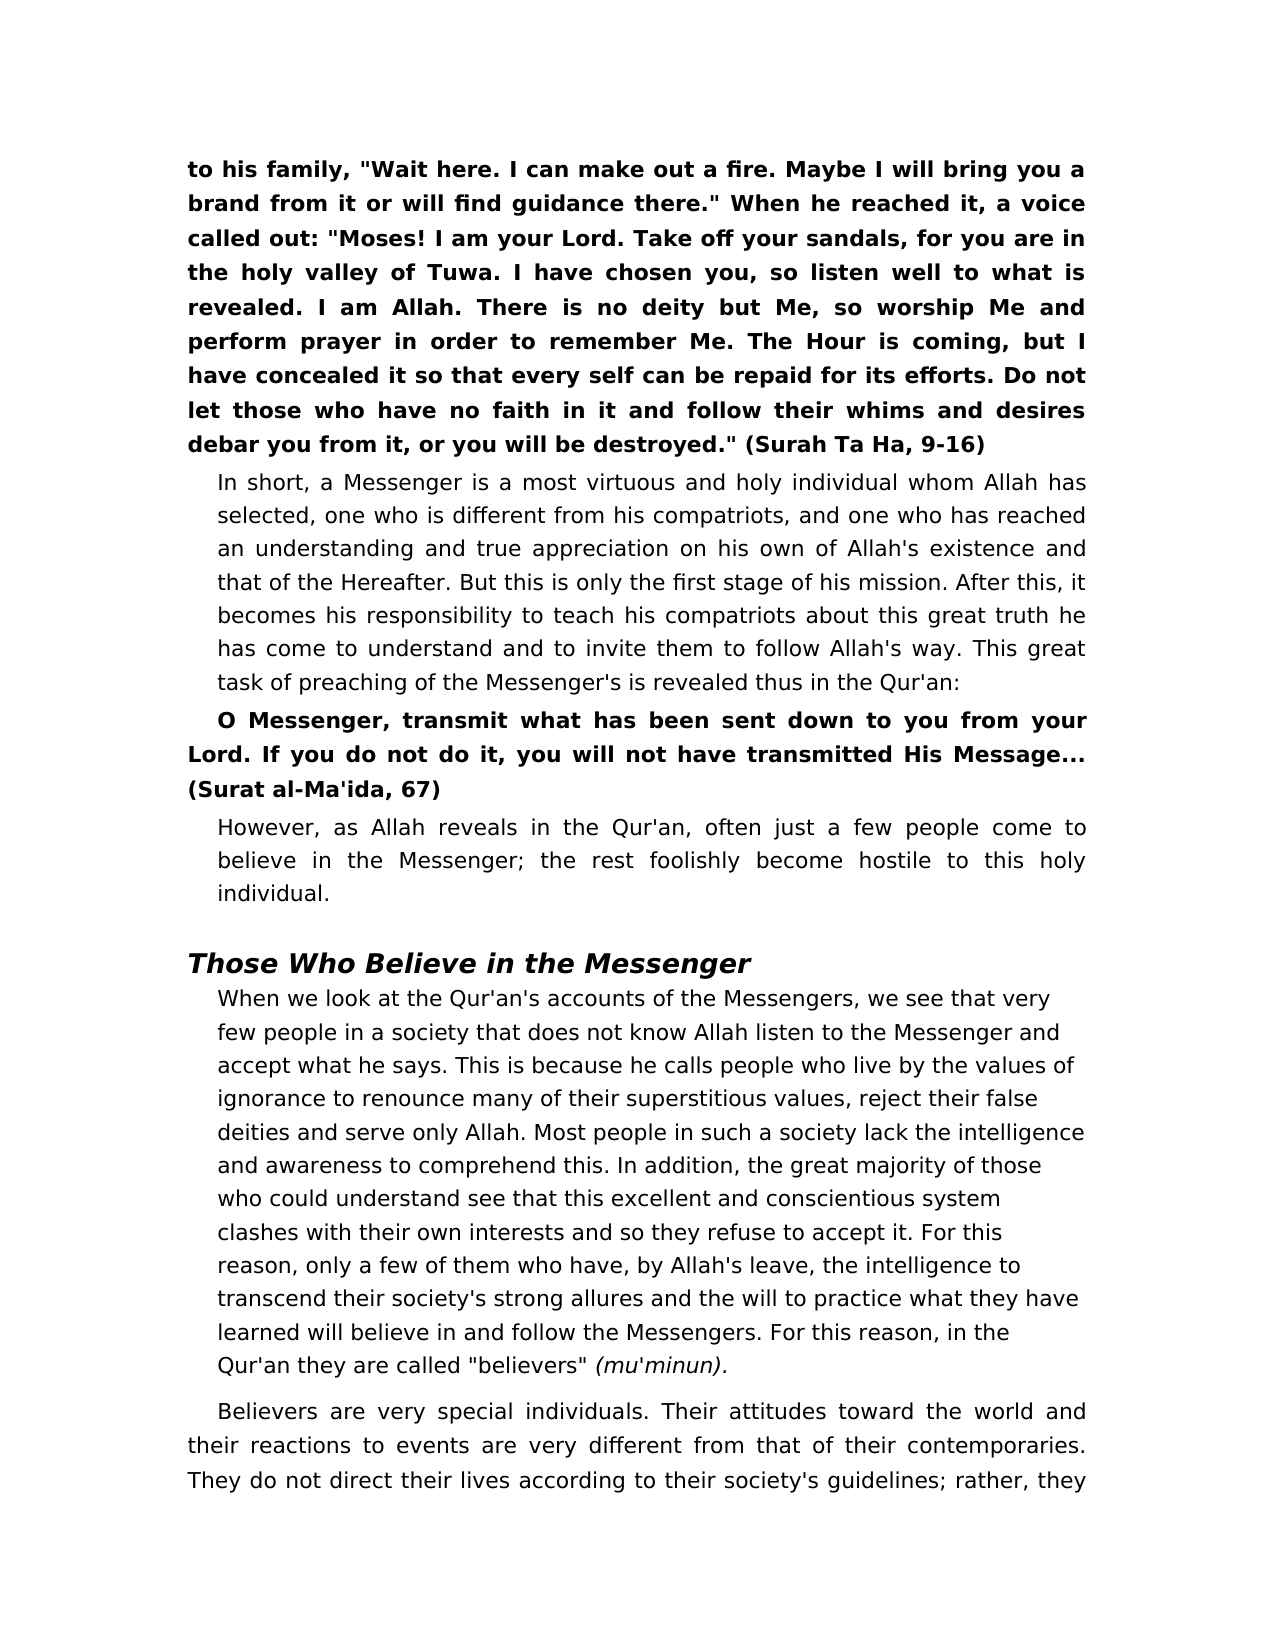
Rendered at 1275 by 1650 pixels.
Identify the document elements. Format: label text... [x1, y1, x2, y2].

text O Messenger, transmit what has been sent down to you from your Lord. If you do not do it, you will not have transmitted His Message... (Surat al-Ma'ida, 67) [187, 701, 1087, 804]
text In short, a Messenger is a most virtuous and holy individual whom Allah has selected, one who is different from his compatriots, and one who has reached an understanding and true appreciation on his own of Allah's existence and that of the Hereafter. But this is only the first stage of his mission. After this, it becomes his responsibility to teach his compatriots about this great truth he has come to understand and to invite them to follow Allah's way. This great task of preaching of the Messenger's is revealed thus in the Qur'an: [217, 463, 1087, 697]
text When we look at the Qur'an's accounts of the Messengers, we see that very few people in a society that does not know Allah listen to the Messenger and accept what he says. This is because he calls people who live by the values of ignorance to renounce many of their superstitious values, reject their false deities and serve only Allah. Most people in such a society lack the intelligence and awareness to comprehend this. In addition, the great majority of those who could understand see that this excellent and conscientious system clashes with their own interests and so they refuse to accept it. For this reason, only a few of them who have, by Allah's leave, the intelligence to transcend their society's strong allures and the will to practice what they have learned will believe in and follow the Messengers. For this reason, in the Qur'an they are called "believers" (mu'minun). [217, 980, 1087, 1380]
text Believers are very special individuals. Their attitudes toward the world and their reactions to events are very different from that of their contemporaries. They do not direct their lives according to their society's guidelines; rather, they [187, 1392, 1087, 1495]
text However, as Allah reveals in the Qur'an, often just a few people come to believe in the Messenger; the rest foolishly become hostile to this holy individual. [217, 808, 1087, 908]
text Those Who Believe in the Messenger [187, 947, 1087, 980]
text to his family, "Wait here. I can make out a fire. Maybe I will bring you a brand from it or will find guidance there." When he reached it, a voice called out: "Moses! I am your Lord. Take off your sandals, for you are in the holy valley of Tuwa. I have chosen you, so listen well to what is revealed. I am Allah. There is no deity but Me, so worship Me and perform prayer in order to remember Me. The Hour is coming, but I have concealed it so that every self can be repaid for its efforts. Do not let those who have no faith in it and follow their whims and desires debar you from it, or you will be destroyed." (Surah Ta Ha, 9-16) [187, 150, 1087, 459]
